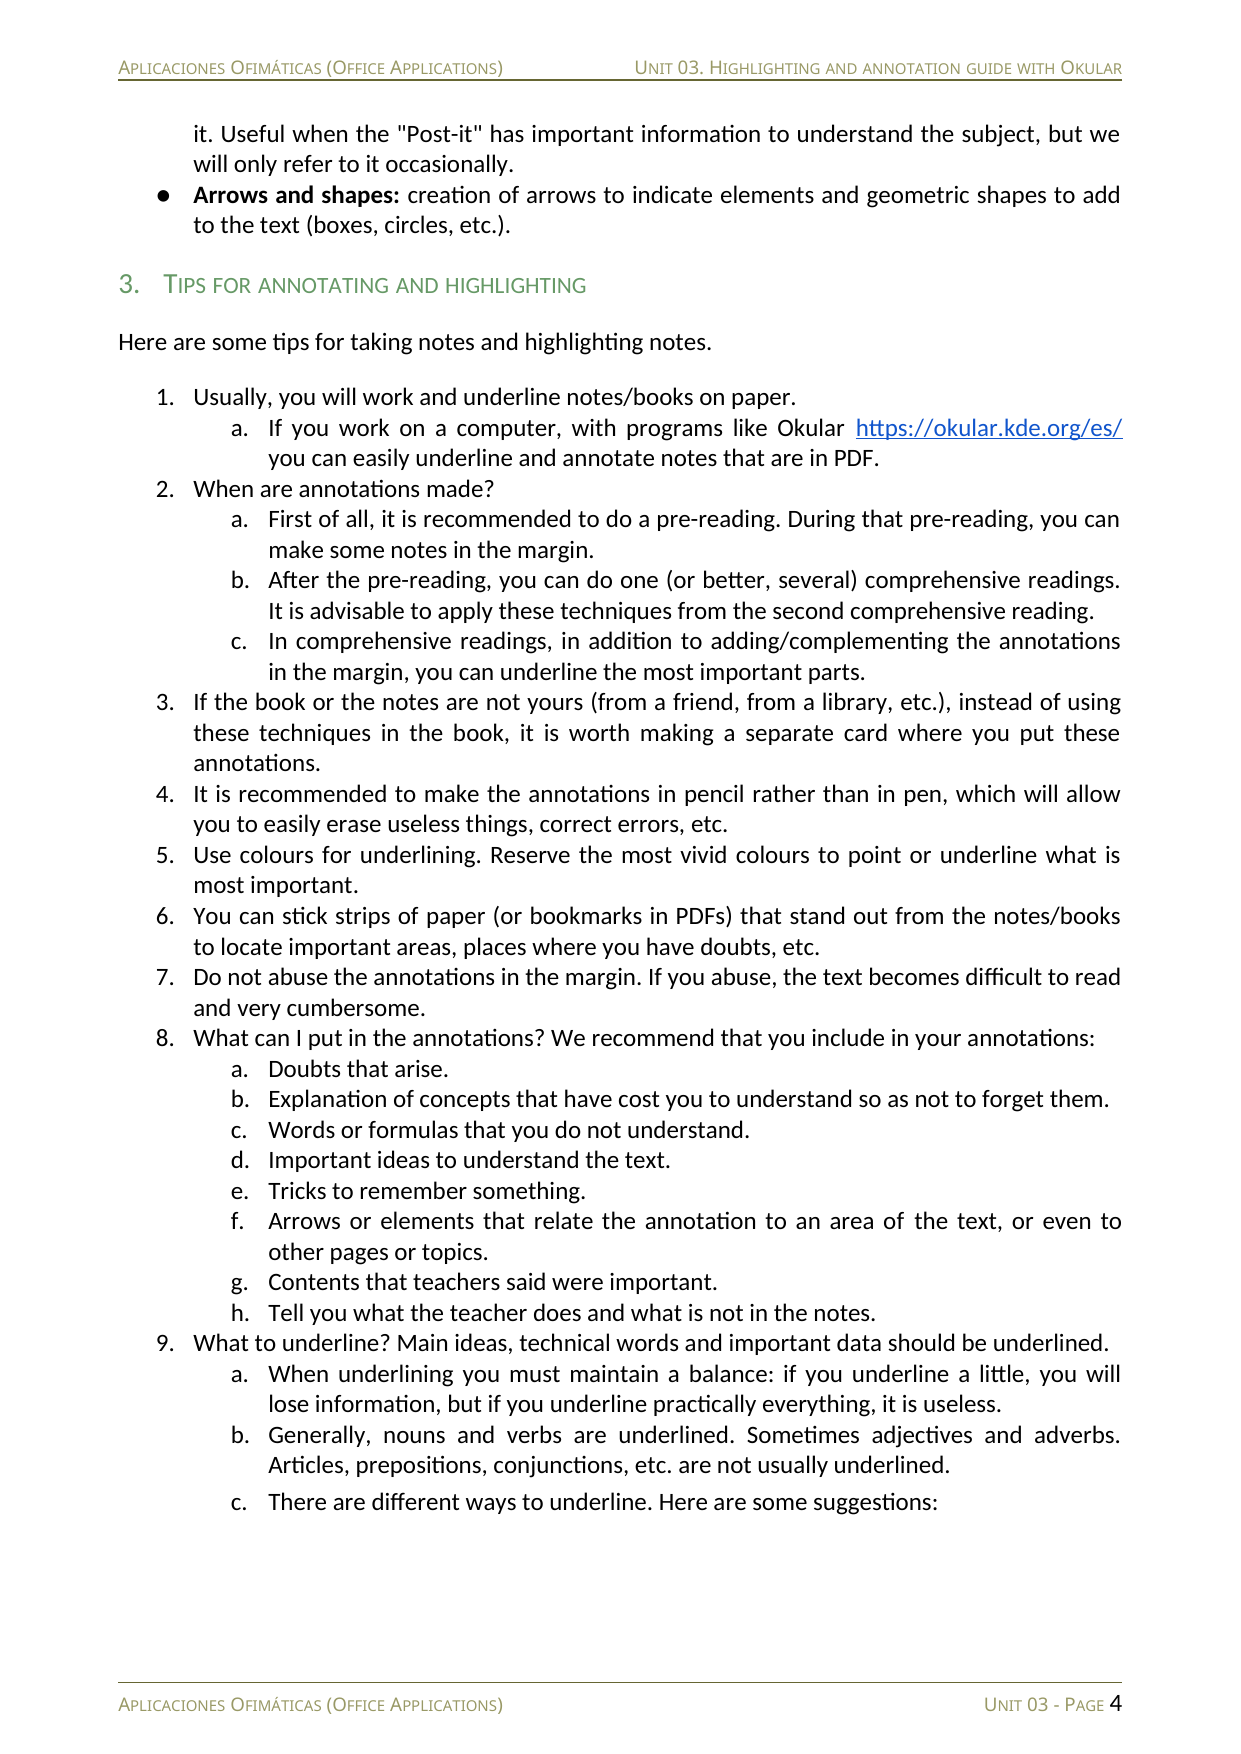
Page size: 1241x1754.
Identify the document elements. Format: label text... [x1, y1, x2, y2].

list What to underline? Main ideas, technical words and important data should be underlined. [156, 1327, 1122, 1358]
list If you work on a computer, with programs like Okular https://okular.kde.org/es/ you can easily underline and annotate notes that are in PDF. [231, 412, 1122, 473]
list It is recommended to make the annotations in pencil rather than in pen, which will allow you to easily erase useless things, correct errors, etc. [156, 778, 1122, 839]
list Use colours for underlining. Reserve the most vivid colours to point or underline what is most important. [156, 839, 1122, 900]
list After the pre-reading, you can do one (or better, several) comprehensive readings. It is advisable to apply these techniques from the second comprehensive reading. [231, 564, 1122, 625]
list You can stick strips of paper (or bookmarks in PDFs) that stand out from the notes/books to locate important areas, places where you have doubts, etc. [156, 900, 1122, 961]
list When underlining you must maintain a balance: if you underline a little, you will lose information, but if you underline practically everything, it is useless. [231, 1358, 1122, 1419]
list Generally, nouns and verbs are underlined. Sometimes adjectives and adverbs. Articles, prepositions, conjunctions, etc. are not usually underlined. [231, 1419, 1122, 1480]
list Tricks to remember something. [231, 1175, 1122, 1205]
list First of all, it is recommended to do a pre-reading. During that pre-reading, you can make some notes in the margin. [231, 503, 1122, 564]
subtitle Tips for annotating and highlighting [118, 265, 1122, 301]
list Explanation of concepts that have cost you to understand so as not to forget them. [231, 1083, 1122, 1114]
list Words or formulas that you do not understand. [231, 1114, 1122, 1144]
list Contents that teachers said were important. [231, 1266, 1122, 1297]
list Important ideas to understand the text. [231, 1144, 1122, 1175]
list In comprehensive readings, in addition to adding/complementing the annotations in the margin, you can underline the most important parts. [231, 625, 1122, 686]
list Usually, you will work and underline notes/books on paper. [156, 381, 1122, 412]
list When are annotations made? [156, 473, 1122, 503]
list There are different ways to underline. Here are some suggestions: [231, 1486, 1122, 1516]
list it. Useful when the "Post-it" has important information to understand the subject, but we will only refer to it occasionally. [156, 118, 1122, 179]
text Here are some tips for taking notes and highlighting notes. [118, 326, 1122, 356]
list What can I put in the annotations? We recommend that you include in your annotations: [156, 1022, 1122, 1053]
list If the book or the notes are not yours (from a friend, from a library, etc.), instead of using these techniques in the book, it is worth making a separate card where you put these annotations. [156, 686, 1122, 778]
list Do not abuse the annotations in the margin. If you abuse, the text becomes difficult to read and very cumbersome. [156, 961, 1122, 1022]
list Arrows or elements that relate the annotation to an area of ​​the text, or even to other pages or topics. [231, 1205, 1122, 1266]
list Doubts that arise. [231, 1053, 1122, 1083]
list Tell you what the teacher does and what is not in the notes. [231, 1297, 1122, 1327]
list Arrows and shapes: creation of arrows to indicate elements and geometric shapes to add to the text (boxes, circles, etc.). [156, 179, 1122, 240]
